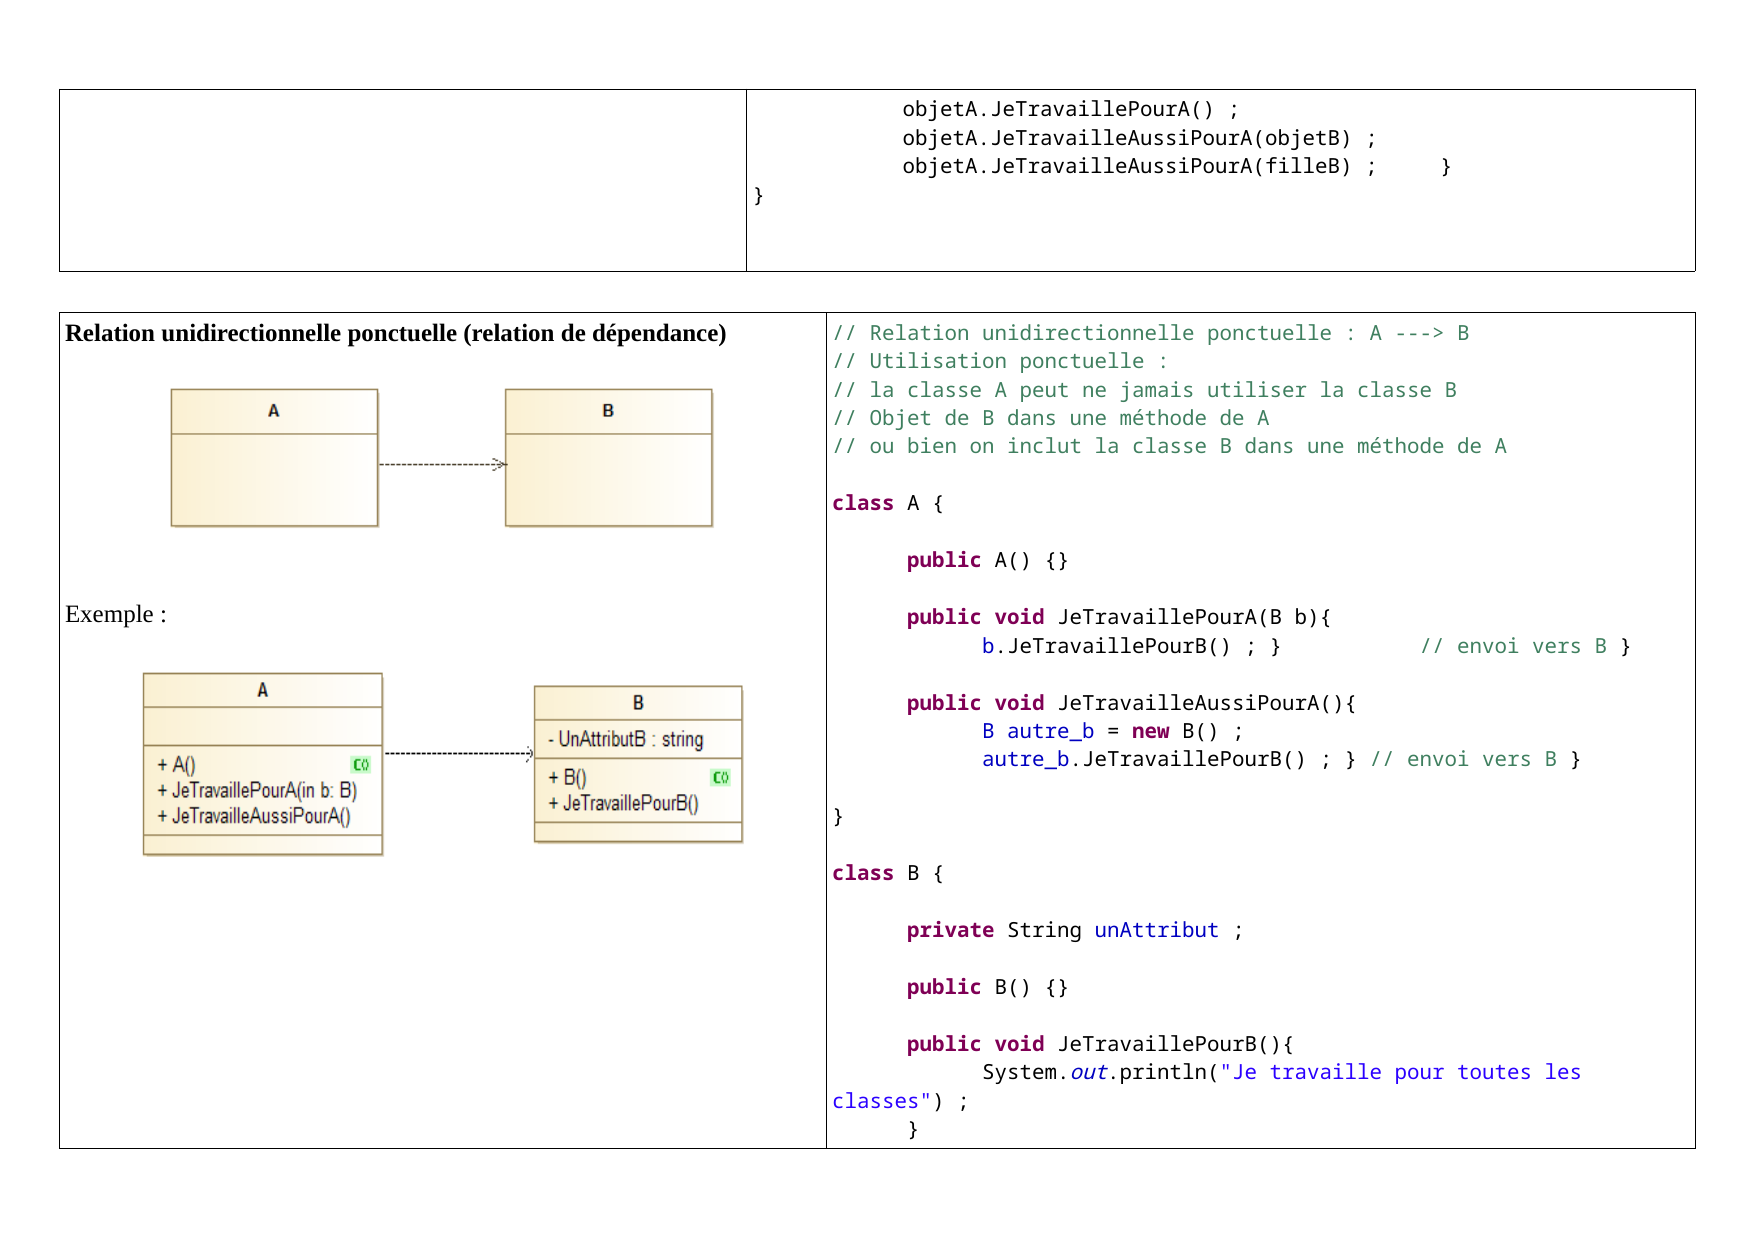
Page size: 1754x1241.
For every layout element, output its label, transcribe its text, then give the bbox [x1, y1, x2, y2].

picture [157, 375, 728, 542]
table_header Relation unidirectionnelle ponctuelle (relation de dépendance) Exemple : [60, 313, 826, 1148]
table_header objetA.JeTravaillePourA() ; objetA.JeTravailleAussiPourA(objetB) ; objetA.JeTravailleAussiPourA(filleB) ; } } [747, 90, 1695, 271]
table_header // Relation unidirectionnelle ponctuelle : A ---> B // Utilisation ponctuelle : // la classe A peut ne jamais utiliser la classe B // Objet de B dans une méthode de A // ou bien on inclut la classe B dans une méthode de A class A { public A() {} public void JeTravaillePourA(B b){ b.JeTravaillePourB() ; } // envoi vers B } public void JeTravailleAussiPourA(){ B autre_b = new B() ; autre_b.JeTravaillePourB() ; } // envoi vers B } } class B { private String unAttribut ; public B() {} public void JeTravaillePourB(){ System.out.println("Je travaille pour toutes les classes") ; } [827, 313, 1695, 1148]
table_header [60, 90, 746, 271]
